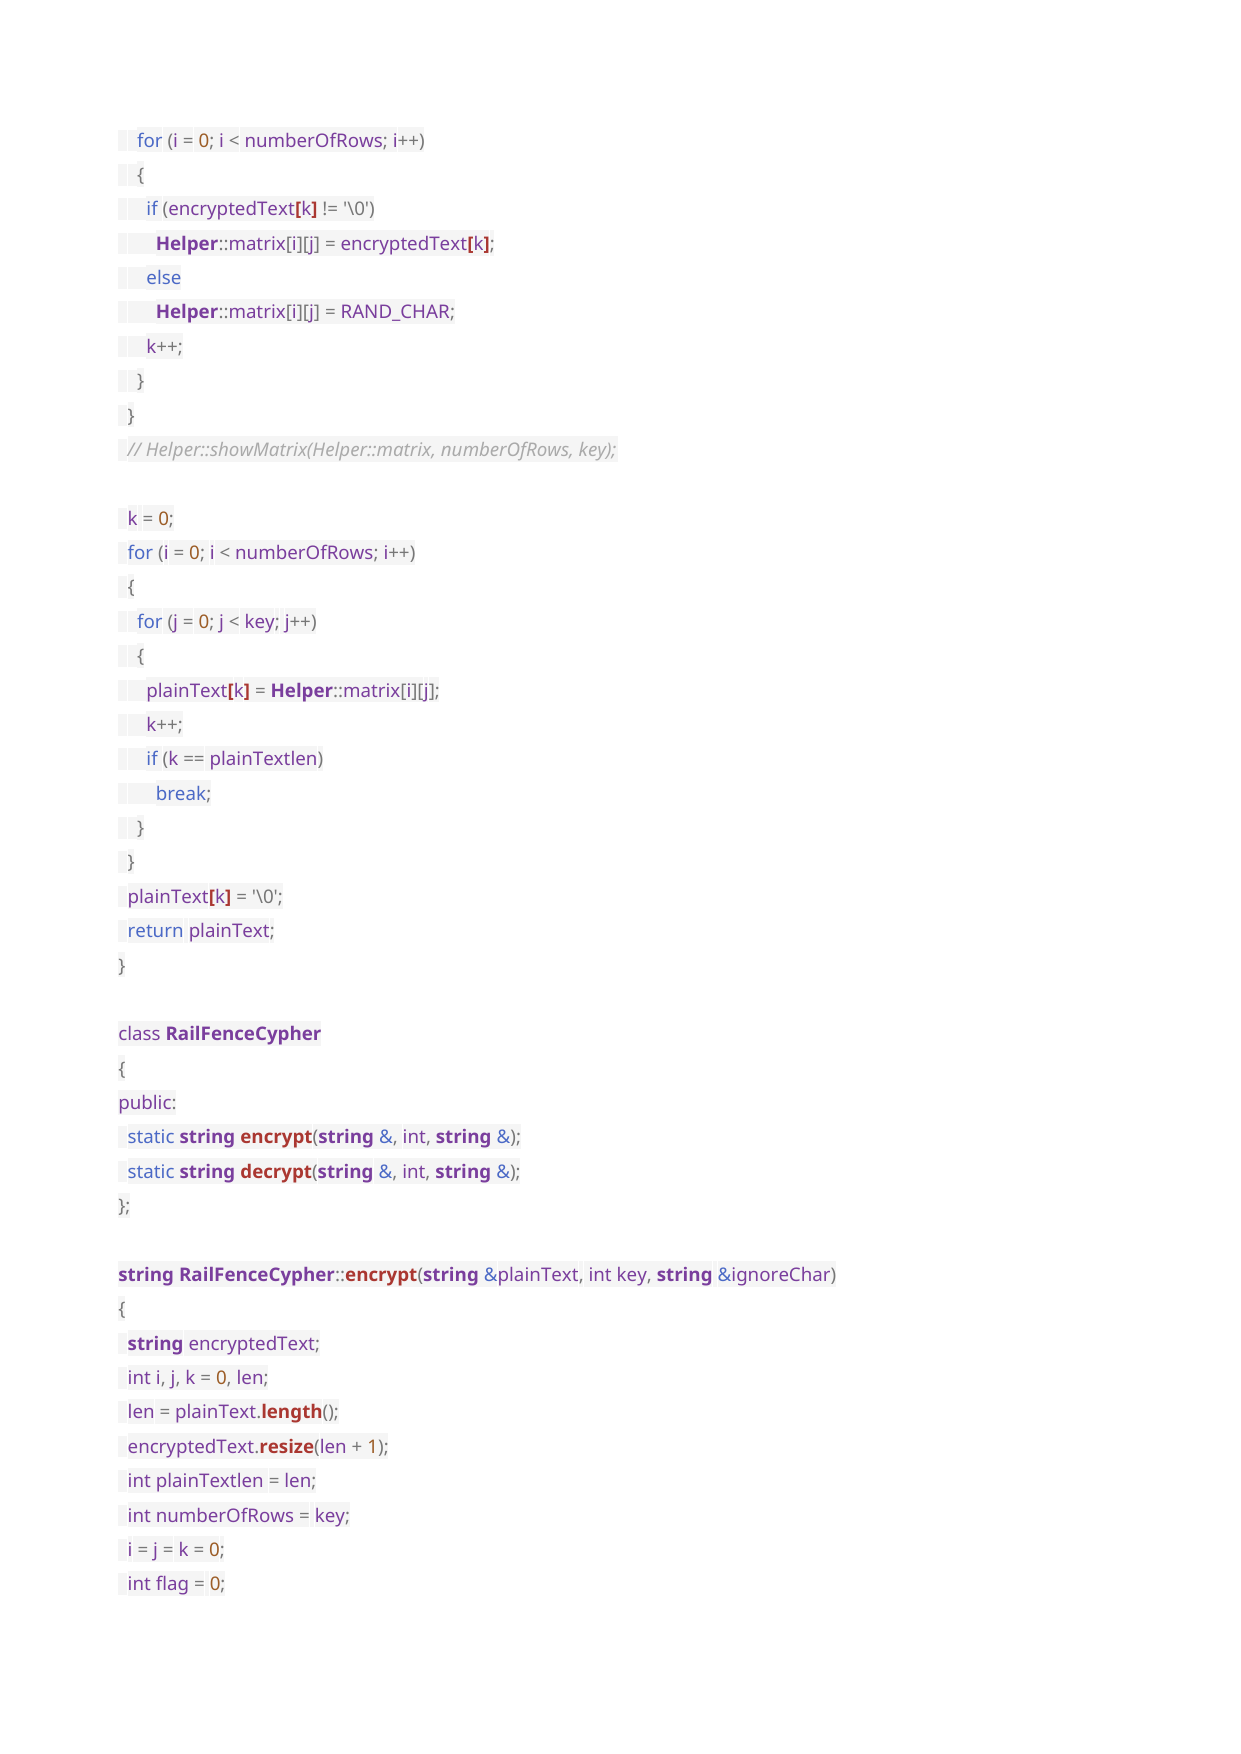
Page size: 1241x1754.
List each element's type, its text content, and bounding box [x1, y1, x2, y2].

text int i, j, k = 0, len; [118, 1356, 1122, 1390]
text Helper::matrix[i][j] = RAND_CHAR; [118, 290, 1122, 324]
text { [118, 634, 1122, 668]
text len = plainText.length(); [118, 1390, 1122, 1424]
text int flag = 0; [118, 1562, 1122, 1596]
text { [118, 152, 1122, 187]
text { [118, 565, 1122, 599]
text Helper::matrix[i][j] = encryptedText[k]; [118, 221, 1122, 256]
text plainText[k] = Helper::matrix[i][j]; [118, 668, 1122, 702]
text for (i = 0; i < numberOfRows; i++) [118, 531, 1122, 565]
text return plainText; [118, 909, 1122, 943]
text // Helper::showMatrix(Helper::matrix, numberOfRows, key); [118, 427, 1122, 462]
text } [118, 943, 1122, 977]
text break; [118, 771, 1122, 806]
text if (k == plainTextlen) [118, 737, 1122, 771]
text static string encrypt(string &, int, string &); [118, 1115, 1122, 1149]
text k++; [118, 324, 1122, 359]
text static string decrypt(string &, int, string &); [118, 1149, 1122, 1184]
text { [118, 1287, 1122, 1321]
text } [118, 840, 1122, 874]
text plainText[k] = '\0'; [118, 874, 1122, 909]
text string encryptedText; [118, 1321, 1122, 1356]
text if (encryptedText[k] != '\0') [118, 187, 1122, 221]
text } [118, 393, 1122, 427]
text } [118, 806, 1122, 840]
text }; [118, 1184, 1122, 1218]
text string RailFenceCypher::encrypt(string &plainText, int key, string &ignoreChar) [118, 1252, 1122, 1287]
text for (i = 0; i < numberOfRows; i++) [118, 118, 1122, 152]
text i = j = k = 0; [118, 1527, 1122, 1562]
text k = 0; [118, 496, 1122, 531]
text int numberOfRows = key; [118, 1493, 1122, 1527]
text else [118, 256, 1122, 290]
text class RailFenceCypher [118, 1012, 1122, 1046]
text int plainTextlen = len; [118, 1459, 1122, 1493]
text { [118, 1046, 1122, 1081]
text k++; [118, 702, 1122, 737]
text for (j = 0; j < key; j++) [118, 599, 1122, 634]
text } [118, 359, 1122, 393]
text public: [118, 1081, 1122, 1115]
text encryptedText.resize(len + 1); [118, 1424, 1122, 1459]
